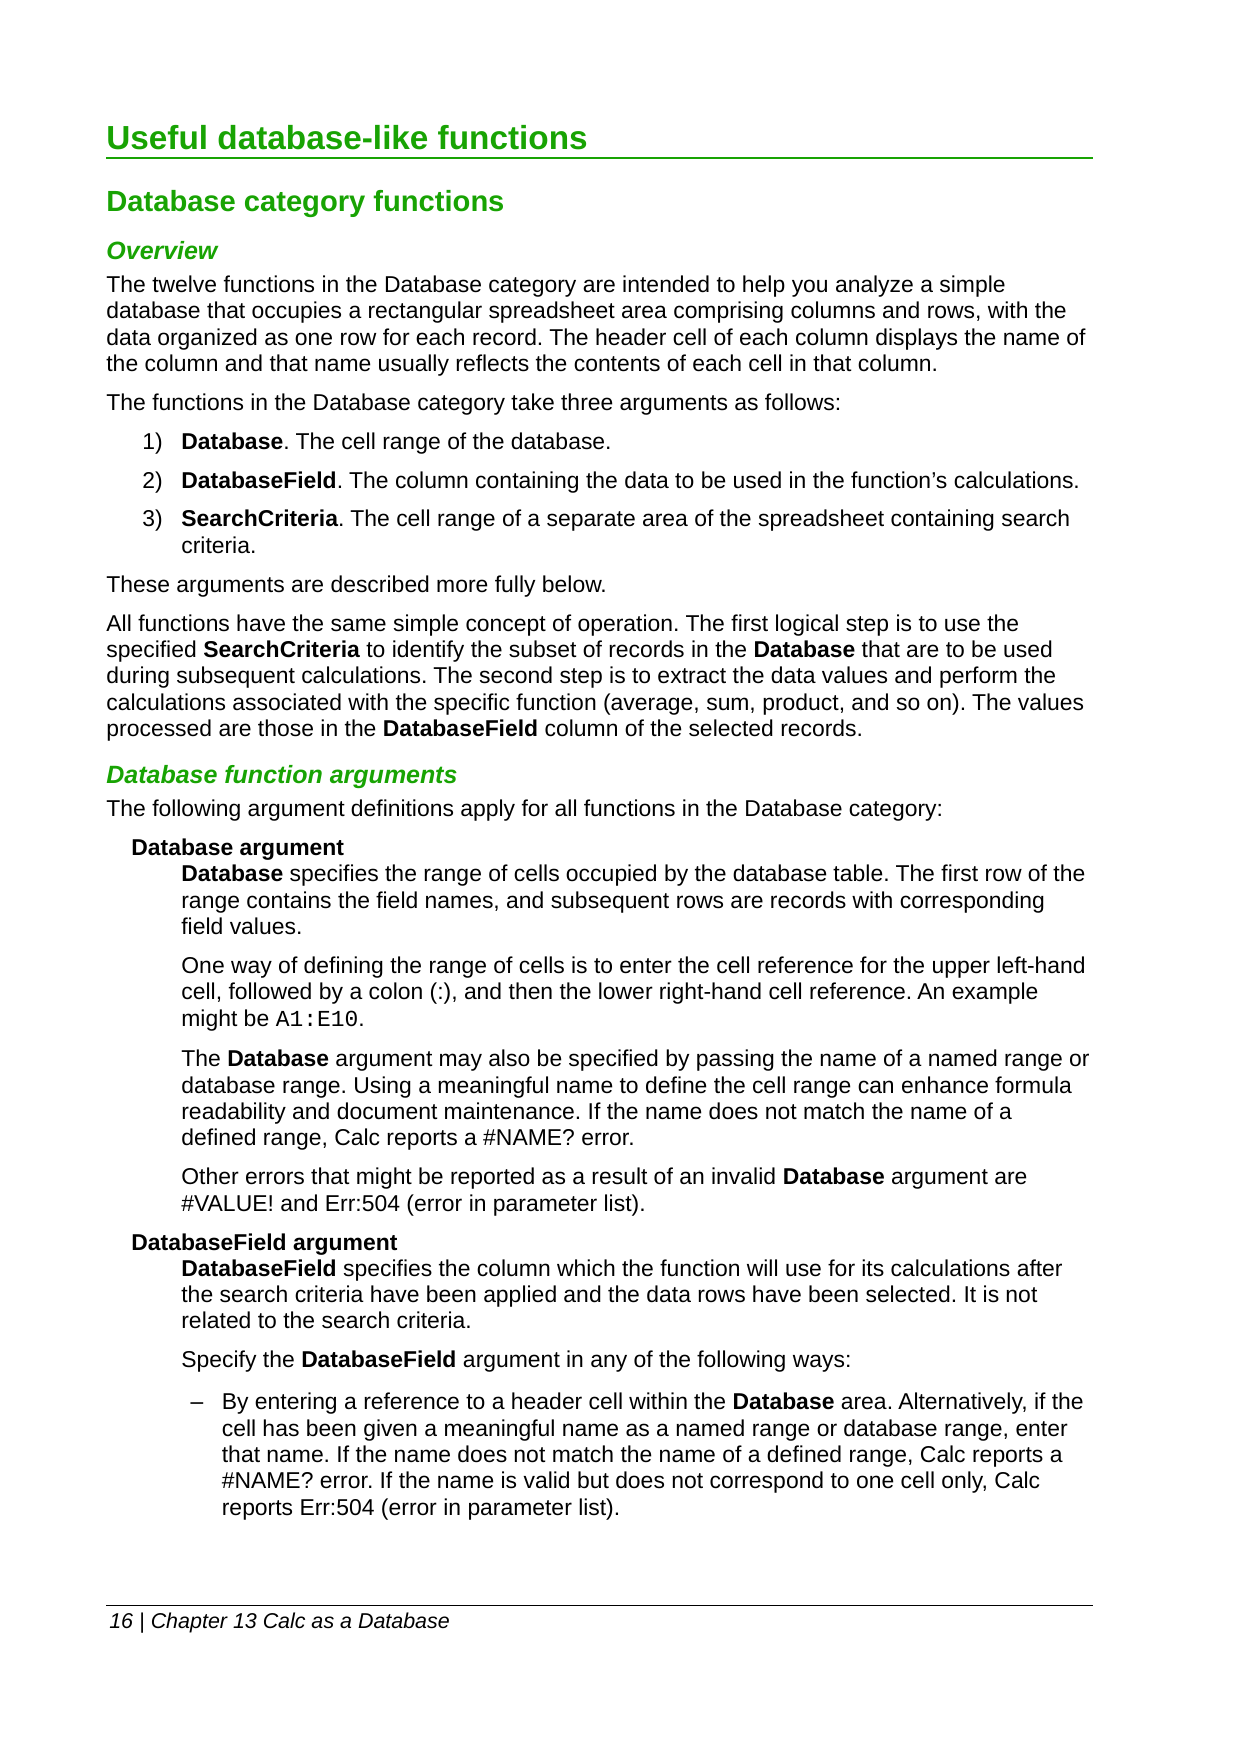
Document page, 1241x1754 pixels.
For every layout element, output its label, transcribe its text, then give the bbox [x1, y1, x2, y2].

subtitle Useful database-like functions [106, 118, 1093, 157]
list DatabaseField. The column containing the data to be used in the function’s calculations. [162, 467, 1093, 493]
list By entering a reference to a header cell within the Database area. Alternatively, if the cell has been given a meaningful name as a named range or database range, enter that name. If the name does not match the name of a defined range, Calc reports a #NAME? error. If the name is valid but does not correspond to one cell only, Calc reports Err:504 (error in parameter list). [187, 1385, 1093, 1523]
text These arguments are described more fully below. [106, 571, 1093, 597]
text DatabaseField argument [131, 1228, 1093, 1255]
text The following argument definitions apply for all functions in the Database category: [106, 795, 1093, 821]
text Specify the DatabaseField argument in any of the following ways: [181, 1346, 1093, 1373]
subtitle Database category functions [106, 184, 1093, 217]
text One way of defining the range of cells is to enter the cell reference for the upper left-hand cell, followed by a colon (:), and then the lower right-hand cell reference. An example might be A1:E10. [181, 952, 1093, 1033]
text DatabaseField specifies the column which the function will use for its calculations after the search criteria have been applied and the data rows have been selected. It is not related to the search criteria. [181, 1255, 1093, 1334]
text Other errors that might be reported as a result of an invalid Database argument are #VALUE! and Err:504 (error in parameter list). [181, 1163, 1093, 1216]
text All functions have the same simple concept of operation. The first logical step is to use the specified SearchCriteria to identify the subset of records in the Database that are to be used during subsequent calculations. The second step is to extract the data values and perform the calculations associated with the specific function (average, sum, product, and so on). The values processed are those in the DatabaseField column of the selected records. [106, 609, 1093, 741]
text The Database argument may also be specified by passing the name of a named range or database range. Using a meaningful name to define the cell range can enhance formula readability and document maintenance. If the name does not match the name of a defined range, Calc reports a #NAME? error. [181, 1045, 1093, 1151]
subtitle Database function arguments [106, 760, 1093, 789]
text Database specifies the range of cells occupied by the database table. The first row of the range contains the field names, and subsequent rows are records with corresponding field values. [181, 860, 1093, 939]
text Database argument [131, 834, 1093, 860]
list SearchCriteria. The cell range of a separate area of the spreadsheet containing search criteria. [162, 505, 1093, 558]
text The twelve functions in the Database category are intended to help you analyze a simple database that occupies a rectangular spreadsheet area comprising columns and rows, with the data organized as one row for each record. The header cell of each column displays the name of the column and that name usually reflects the contents of each cell in that column. [106, 271, 1093, 376]
list Database. The cell range of the database. [162, 428, 1093, 454]
subtitle Overview [106, 236, 1093, 265]
text The functions in the Database category take three arguments as follows: [106, 389, 1093, 415]
